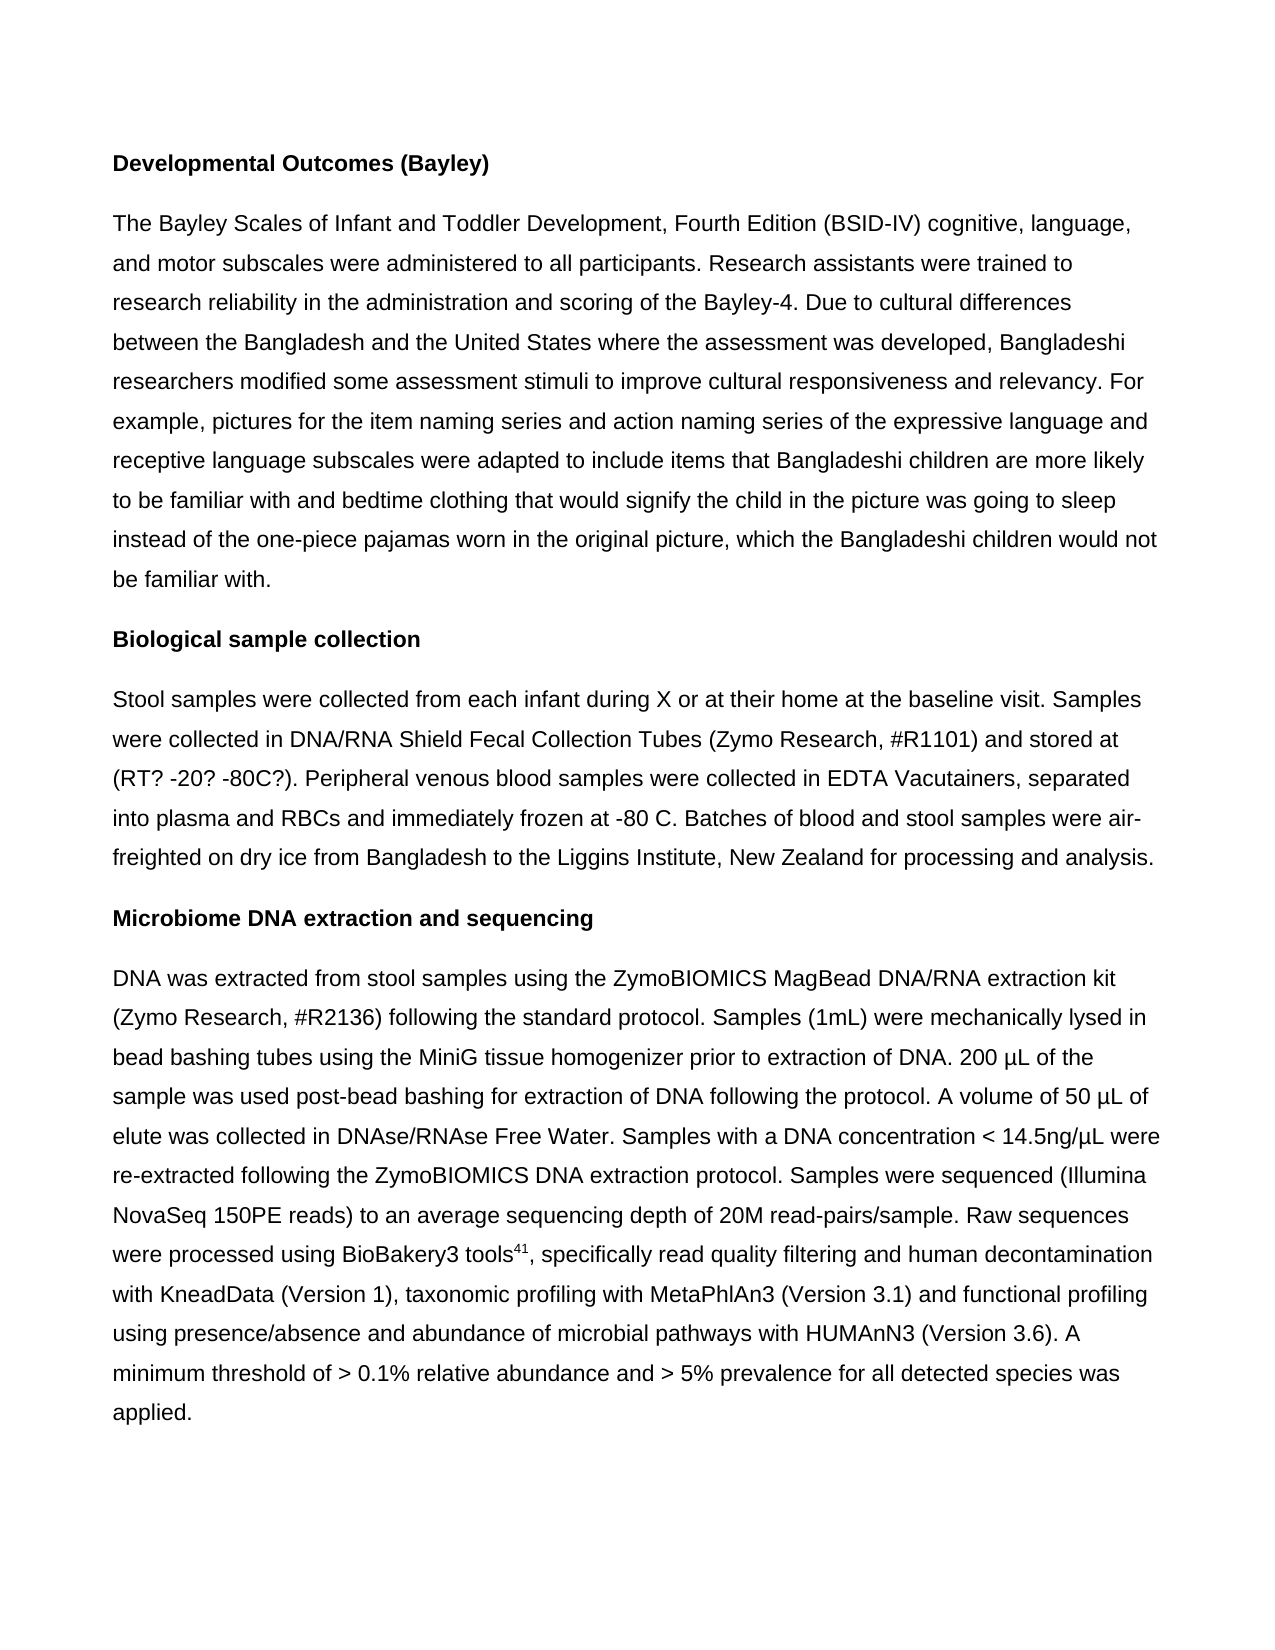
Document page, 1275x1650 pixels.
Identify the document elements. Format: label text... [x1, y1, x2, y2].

text DNA was extracted from stool samples using the ZymoBIOMICS MagBead DNA/RNA extraction kit (Zymo Research, #R2136) following the standard protocol. Samples (1mL) were mechanically lysed in bead bashing tubes using the MiniG tissue homogenizer prior to extraction of DNA. 200 µL of the sample was used post-bead bashing for extraction of DNA following the protocol. A volume of 50 µL of elute was collected in DNAse/RNAse Free Water. Samples with a DNA concentration < 14.5ng/µL were re-extracted following the ZymoBIOMICS DNA extraction protocol. Samples were sequenced (Illumina NovaSeq 150PE reads) to an average sequencing depth of 20M read-pairs/sample. Raw sequences were processed using BioBakery3 tools41, specifically read quality filtering and human decontamination with KneadData (Version 1), taxonomic profiling with MetaPhlAn3 (Version 3.1) and functional profiling using presence/absence and abundance of microbial pathways with HUMAnN3 (Version 3.6). A minimum threshold of > 0.1% relative abundance and > 5% prevalence for all detected species was applied. [112, 965, 1162, 1425]
subtitle Developmental Outcomes (Bayley) [112, 150, 1162, 176]
text Stool samples were collected from each infant during X or at their home at the baseline visit. Samples were collected in DNA/RNA Shield Fecal Collection Tubes (Zymo Research, #R1101) and stored at (RT? -20? -80C?). Peripheral venous blood samples were collected in EDTA Vacutainers, separated into plasma and RBCs and immediately frozen at -80 C. Batches of blood and stool samples were air-freighted on dry ice from Bangladesh to the Liggins Institute, New Zealand for processing and analysis. [112, 686, 1162, 871]
subtitle Microbiome DNA extraction and sequencing [112, 904, 1162, 931]
text The Bayley Scales of Infant and Toddler Development, Fourth Edition (BSID-IV) cognitive, language, and motor subscales were administered to all participants. Research assistants were trained to research reliability in the administration and scoring of the Bayley-4. Due to cultural differences between the Bangladesh and the United States where the assessment was developed, Bangladeshi researchers modified some assessment stimuli to improve cultural responsiveness and relevancy. For example, pictures for the item naming series and action naming series of the expressive language and receptive language subscales were adapted to include items that Bangladeshi children are more likely to be familiar with and bedtime clothing that would signify the child in the picture was going to sleep instead of the one-piece pajamas worn in the original picture, which the Bangladeshi children would not be familiar with. [112, 210, 1162, 592]
subtitle Biological sample collection [112, 626, 1162, 652]
